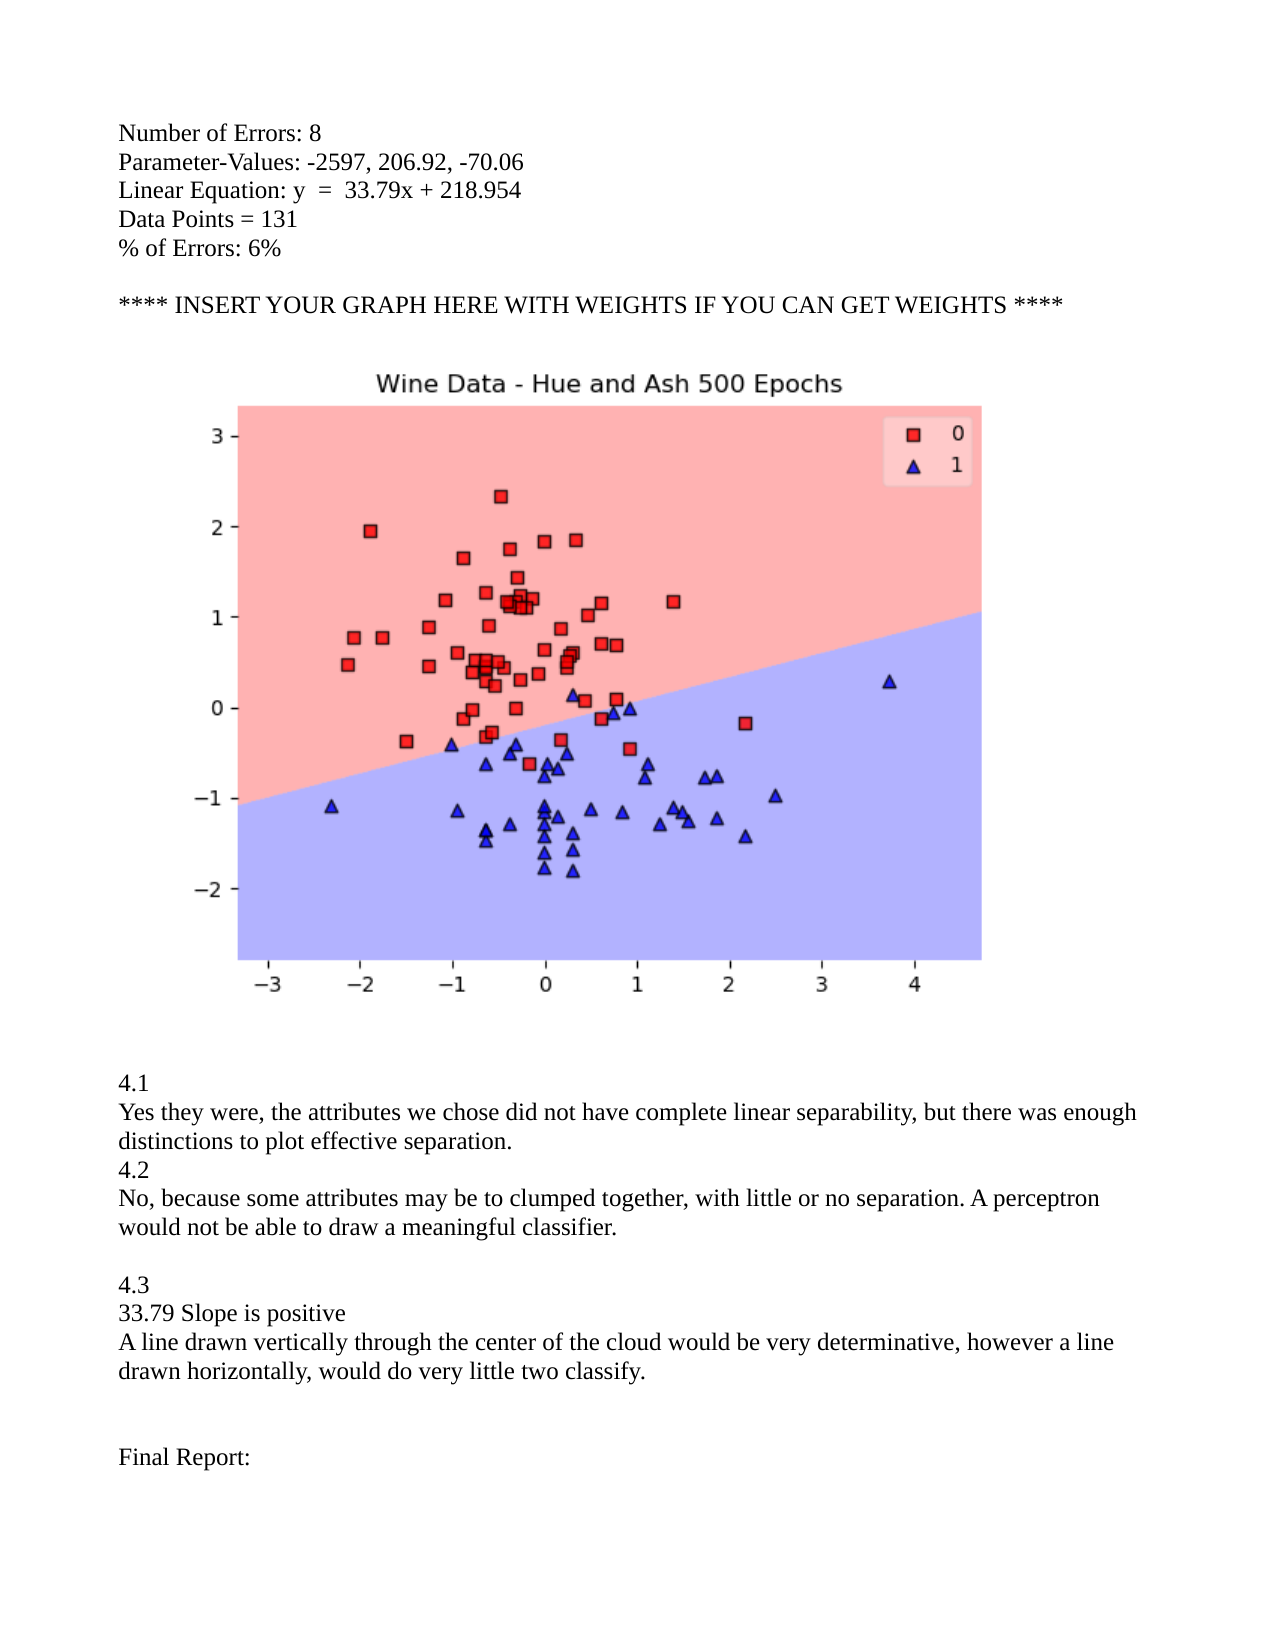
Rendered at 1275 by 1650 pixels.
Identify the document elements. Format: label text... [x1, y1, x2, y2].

text 4.1 [118, 1068, 1157, 1097]
text Linear Equation: y = 33.79x + 218.954 [118, 176, 1157, 204]
text Data Points = 131 [118, 204, 1157, 233]
text A line drawn vertically through the center of the cloud would be very determinative, however a line drawn horizontally, would do very little two classify. [118, 1327, 1157, 1385]
text Final Report: [118, 1442, 1157, 1471]
text 4.2 [118, 1155, 1157, 1183]
text Number of Errors: 8 [118, 118, 1157, 147]
text Parameter-Values: -2597, 206.92, -70.06 [118, 147, 1157, 176]
text **** INSERT YOUR GRAPH HERE WITH WEIGHTS IF YOU CAN GET WEIGHTS **** [118, 291, 1157, 319]
text 33.79 Slope is positive [118, 1298, 1157, 1327]
text % of Errors: 6% [118, 233, 1157, 262]
text Yes they were, the attributes we chose did not have complete linear separability, but there was enough distinctions to plot effective separation. [118, 1097, 1157, 1155]
text No, because some attributes may be to clumped together, with little or no separation. A perceptron would not be able to draw a meaningful classifier. [118, 1183, 1157, 1241]
text 4.3 [118, 1270, 1157, 1298]
